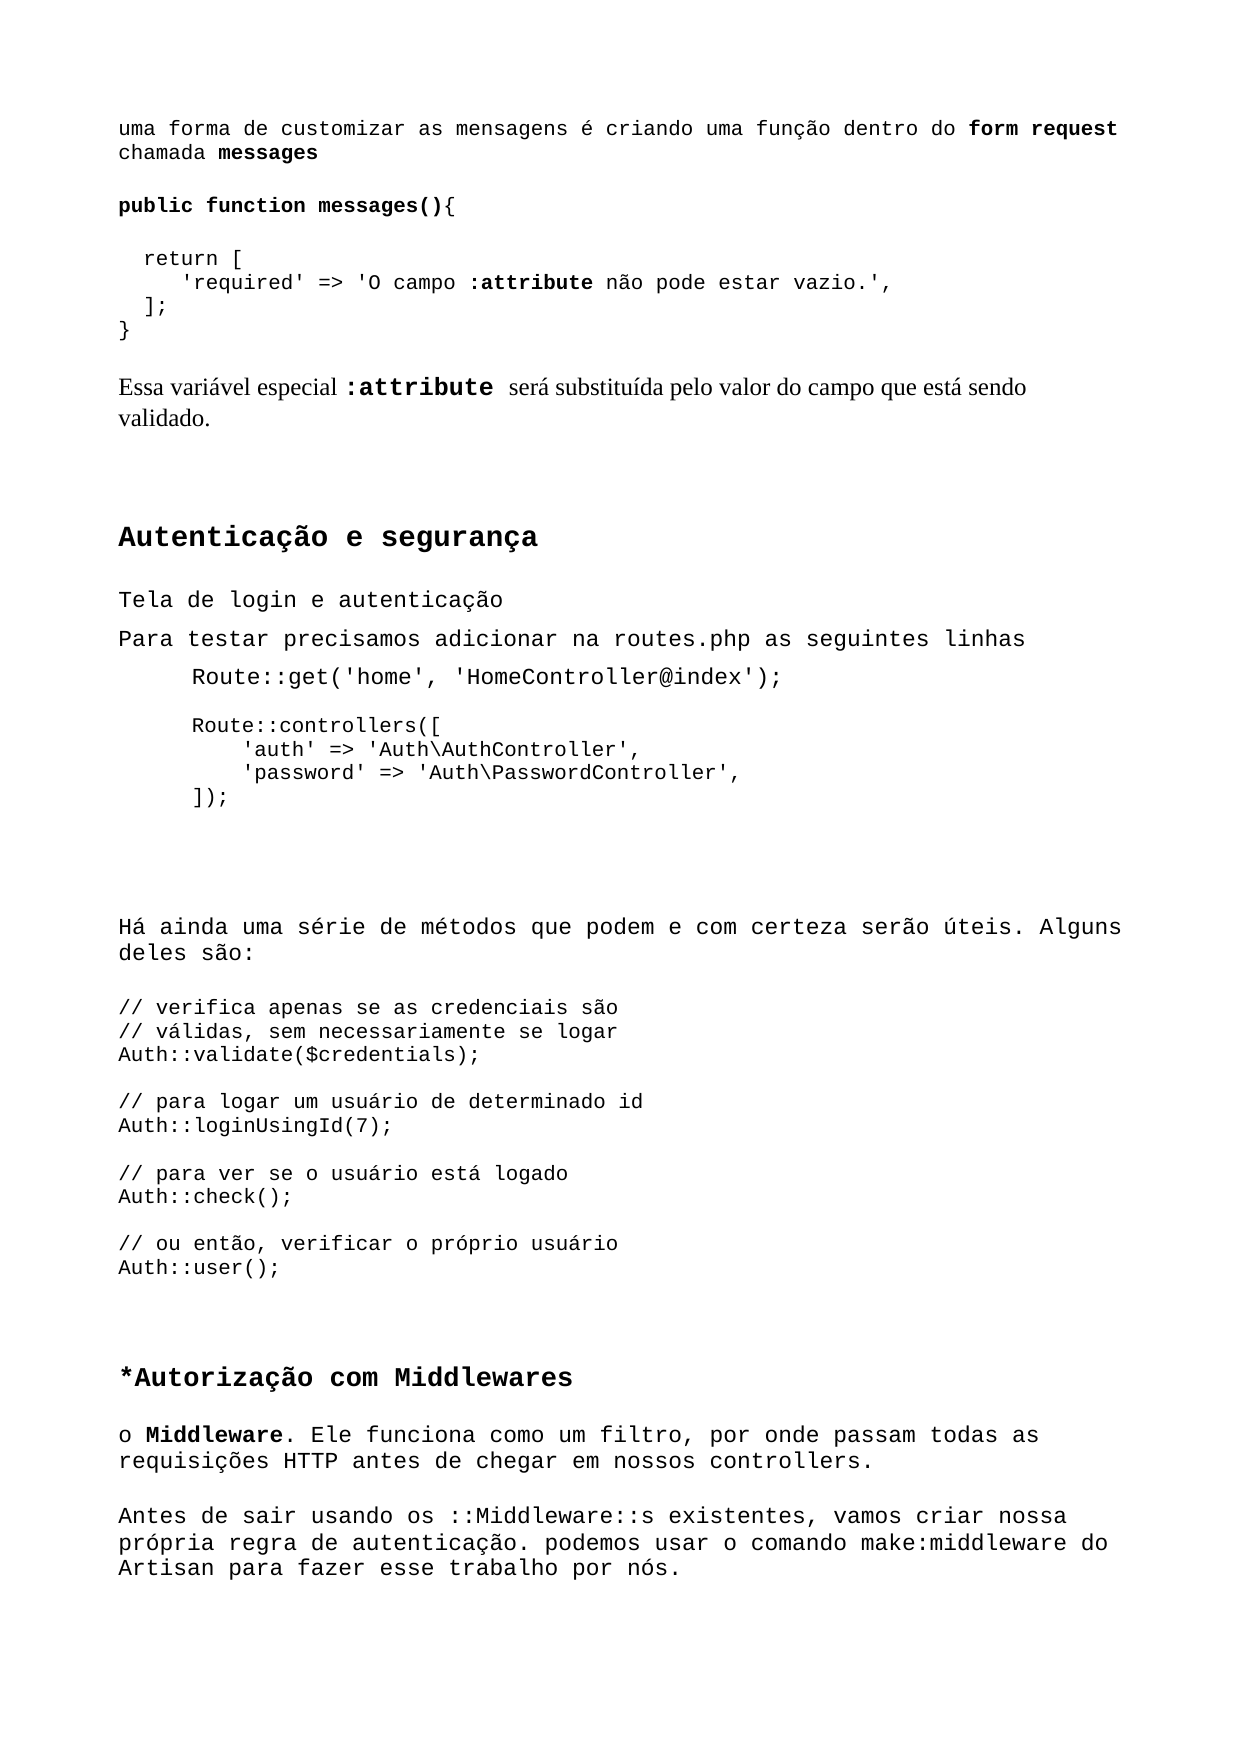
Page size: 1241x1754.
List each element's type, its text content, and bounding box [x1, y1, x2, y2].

text Auth::check(); [118, 1186, 1122, 1210]
text Auth::loginUsingId(7); [118, 1115, 1122, 1139]
text ]); [192, 786, 1122, 810]
subtitle *Autorização com Middlewares [118, 1363, 1122, 1394]
text uma forma de customizar as mensagens é criando uma função dentro do form request chamada messages [118, 118, 1122, 165]
text Há ainda uma série de métodos que podem e com certeza serão úteis. Alguns deles são: [118, 916, 1122, 967]
text ]; [118, 295, 1122, 319]
text // para logar um usuário de determinado id [118, 1092, 1122, 1115]
text Route::get('home', 'HomeController@index'); [192, 666, 1122, 691]
text Para testar precisamos adicionar na routes.php as seguintes linhas [118, 627, 1122, 653]
text 'auth' => 'Auth\AuthController', [192, 739, 1122, 762]
text Route::controllers([ [192, 715, 1122, 739]
subtitle Autenticação e segurança [118, 522, 1122, 555]
text Auth::user(); [118, 1257, 1122, 1281]
text // ou então, verificar o próprio usuário [118, 1233, 1122, 1257]
text // válidas, sem necessariamente se logar [118, 1021, 1122, 1044]
text // verifica apenas se as credenciais são [118, 997, 1122, 1021]
text } [118, 319, 1122, 343]
text Essa variável especial :attribute será substituída pelo valor do campo que está sendo validado. [118, 372, 1122, 432]
subtitle Tela de login e autenticação [118, 589, 1122, 614]
text 'required' => 'O campo :attribute não pode estar vazio.', [118, 272, 1122, 295]
text Antes de sair usando os ::Middleware::s existentes, vamos criar nossa própria regra de autenticação. podemos usar o comando make:middleware do Artisan para fazer esse trabalho por nós. [118, 1505, 1122, 1583]
text 'password' => 'Auth\PasswordController', [192, 762, 1122, 786]
text o Middleware. Ele funciona como um filtro, por onde passam todas as requisições HTTP antes de chegar em nossos controllers. [118, 1423, 1122, 1475]
text // para ver se o usuário está logado [118, 1162, 1122, 1186]
text Auth::validate($credentials); [118, 1044, 1122, 1068]
text return [ [118, 248, 1122, 272]
text public function messages(){ [118, 195, 1122, 218]
